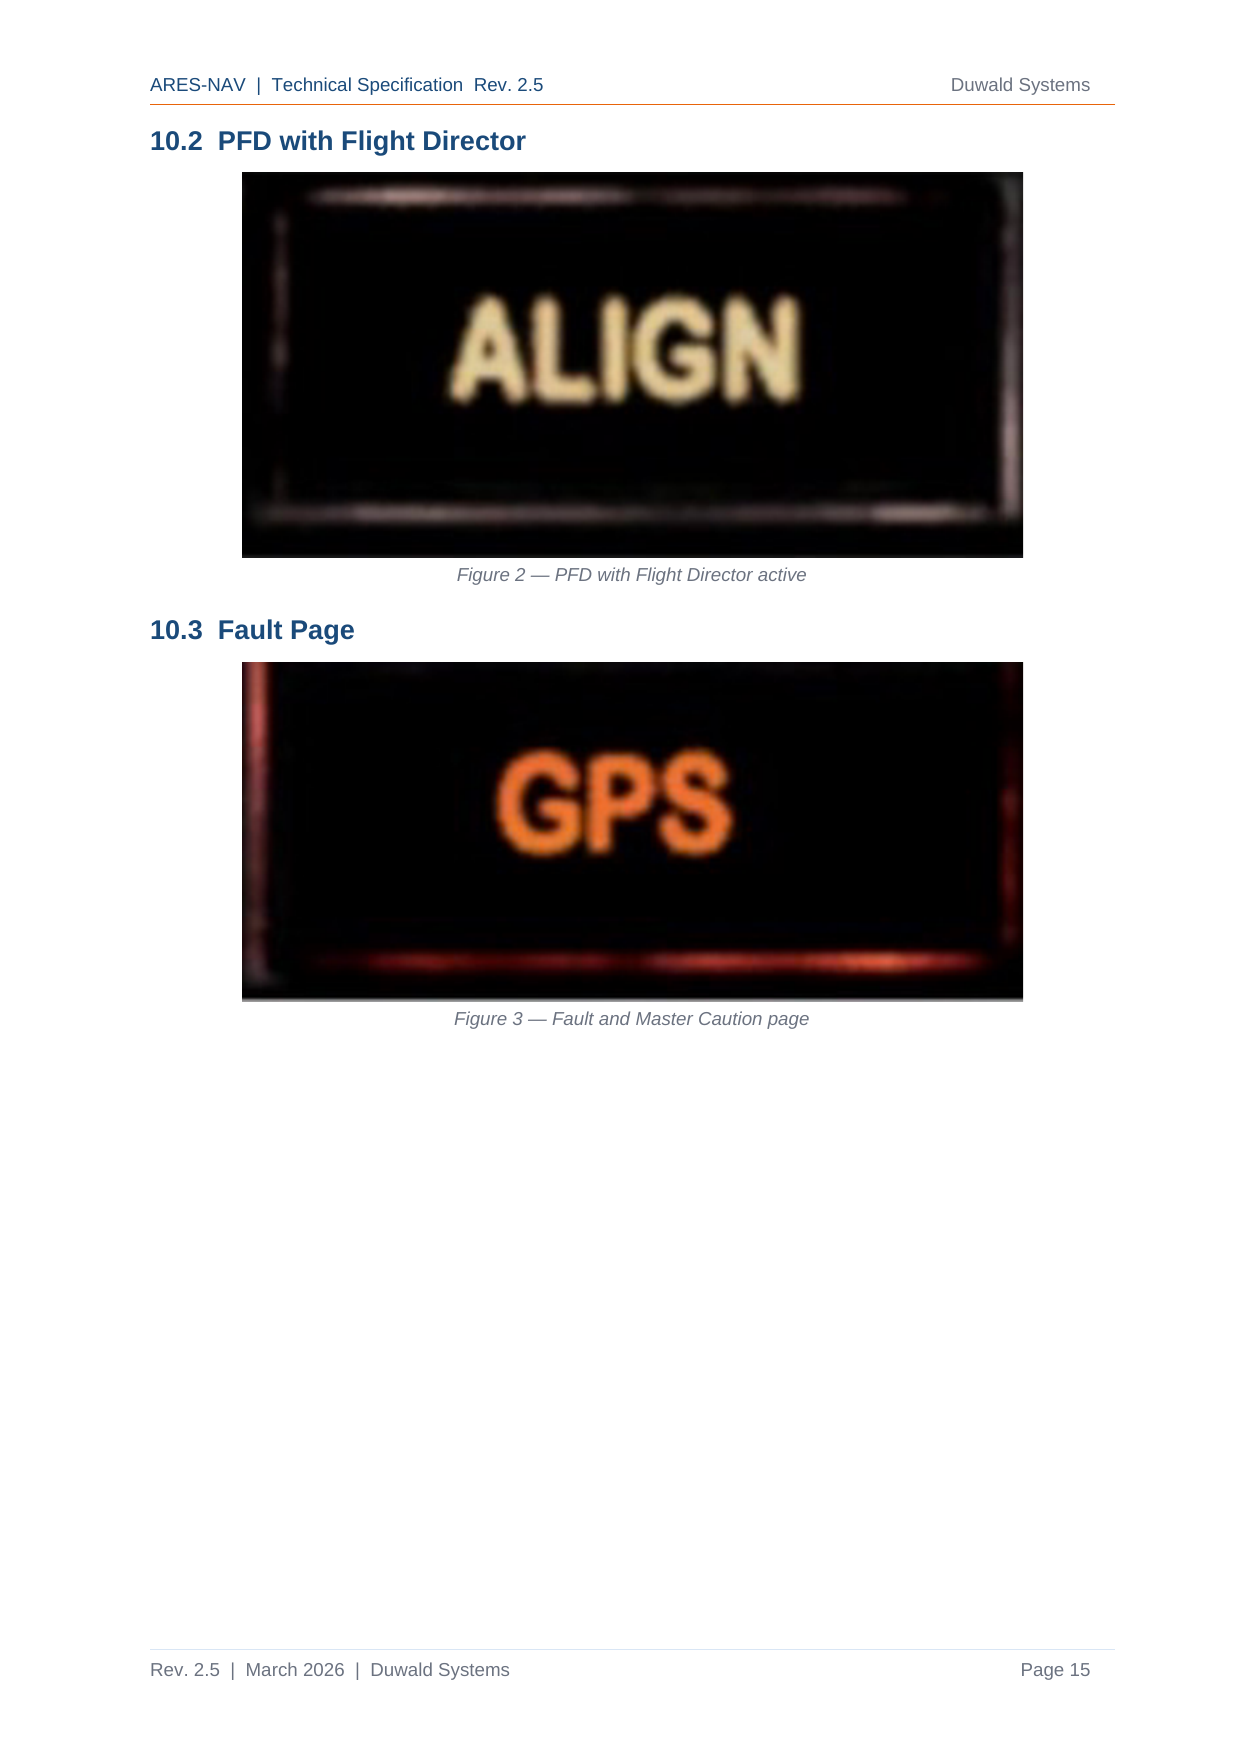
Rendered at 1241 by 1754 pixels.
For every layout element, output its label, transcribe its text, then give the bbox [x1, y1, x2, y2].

subtitle 10.2 PFD with Flight Director [150, 125, 1115, 156]
picture [242, 172, 1024, 558]
text Figure 3 — Fault and Master Caution page [150, 1007, 1115, 1029]
subtitle 10.3 Fault Page [150, 614, 1115, 646]
picture [242, 662, 1024, 1002]
text Figure 2 — PFD with Flight Director active [150, 563, 1115, 585]
